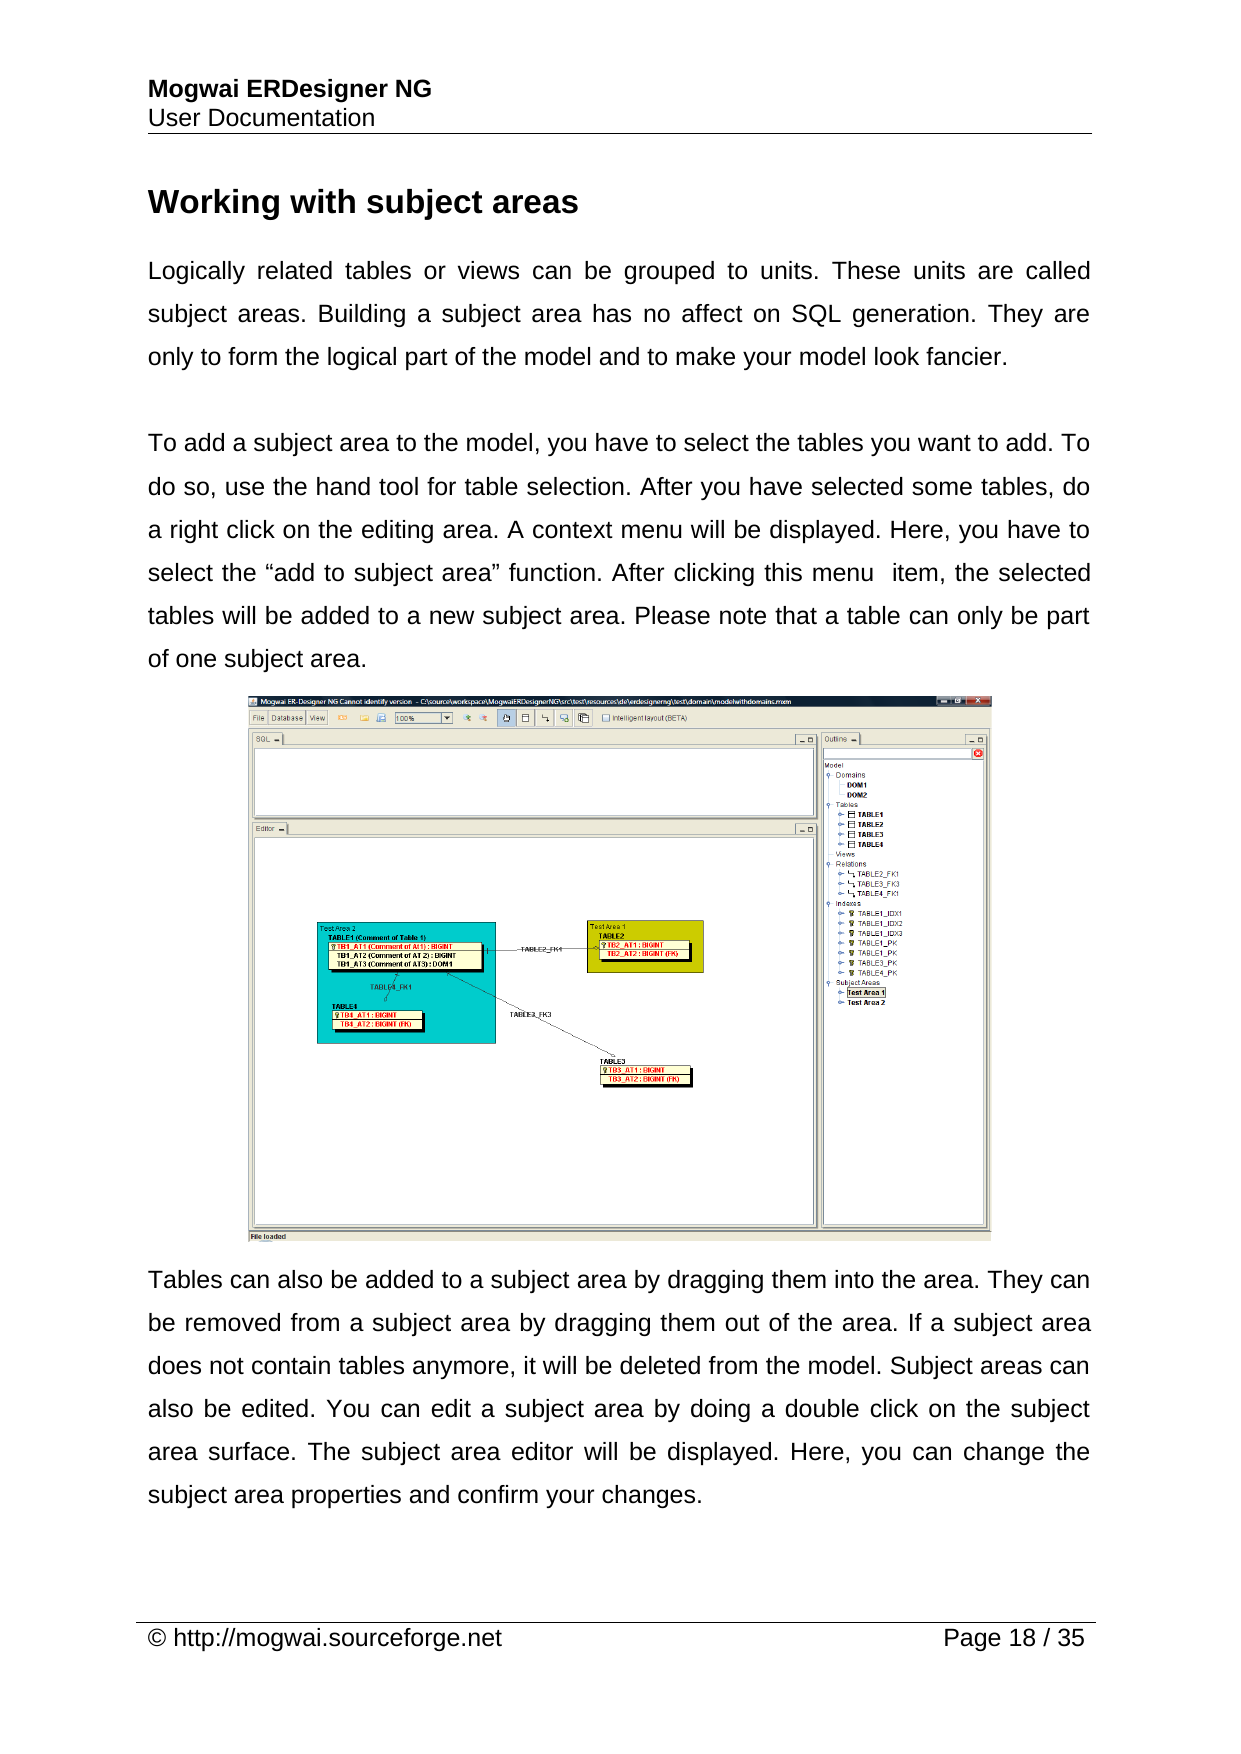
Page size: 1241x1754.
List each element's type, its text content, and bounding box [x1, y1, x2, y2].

text Tables can also be added to a subject area by dragging them into the area. They can be removed from a subject area by dragging them out of the area. If a subject area does not contain tables anymore, it will be deleted from the model. Subject areas can also be edited. You can edit a subject area by doing a double click on the subject area surface. The subject area editor will be displayed. Here, you can change the subject area properties and confirm your changes. [148, 1265, 1092, 1509]
picture [248, 696, 992, 1242]
text To add a subject area to the model, you have to select the tables you want to add. To do so, use the hand tool for table selection. After you have selected some tables, do a right click on the editing area. A context menu will be displayed. Here, you have to select the “add to subject area” function. After clicking this menu item, the selected tables will be added to a new subject area. Please note that a table can only be part of one subject area. [148, 428, 1092, 673]
subtitle Working with subject areas [148, 182, 1092, 221]
text Logically related tables or views can be grouped to units. These units are called subject areas. Building a subject area has no affect on SQL generation. They are only to form the logical part of the model and to make your model look fancier. [148, 256, 1092, 371]
